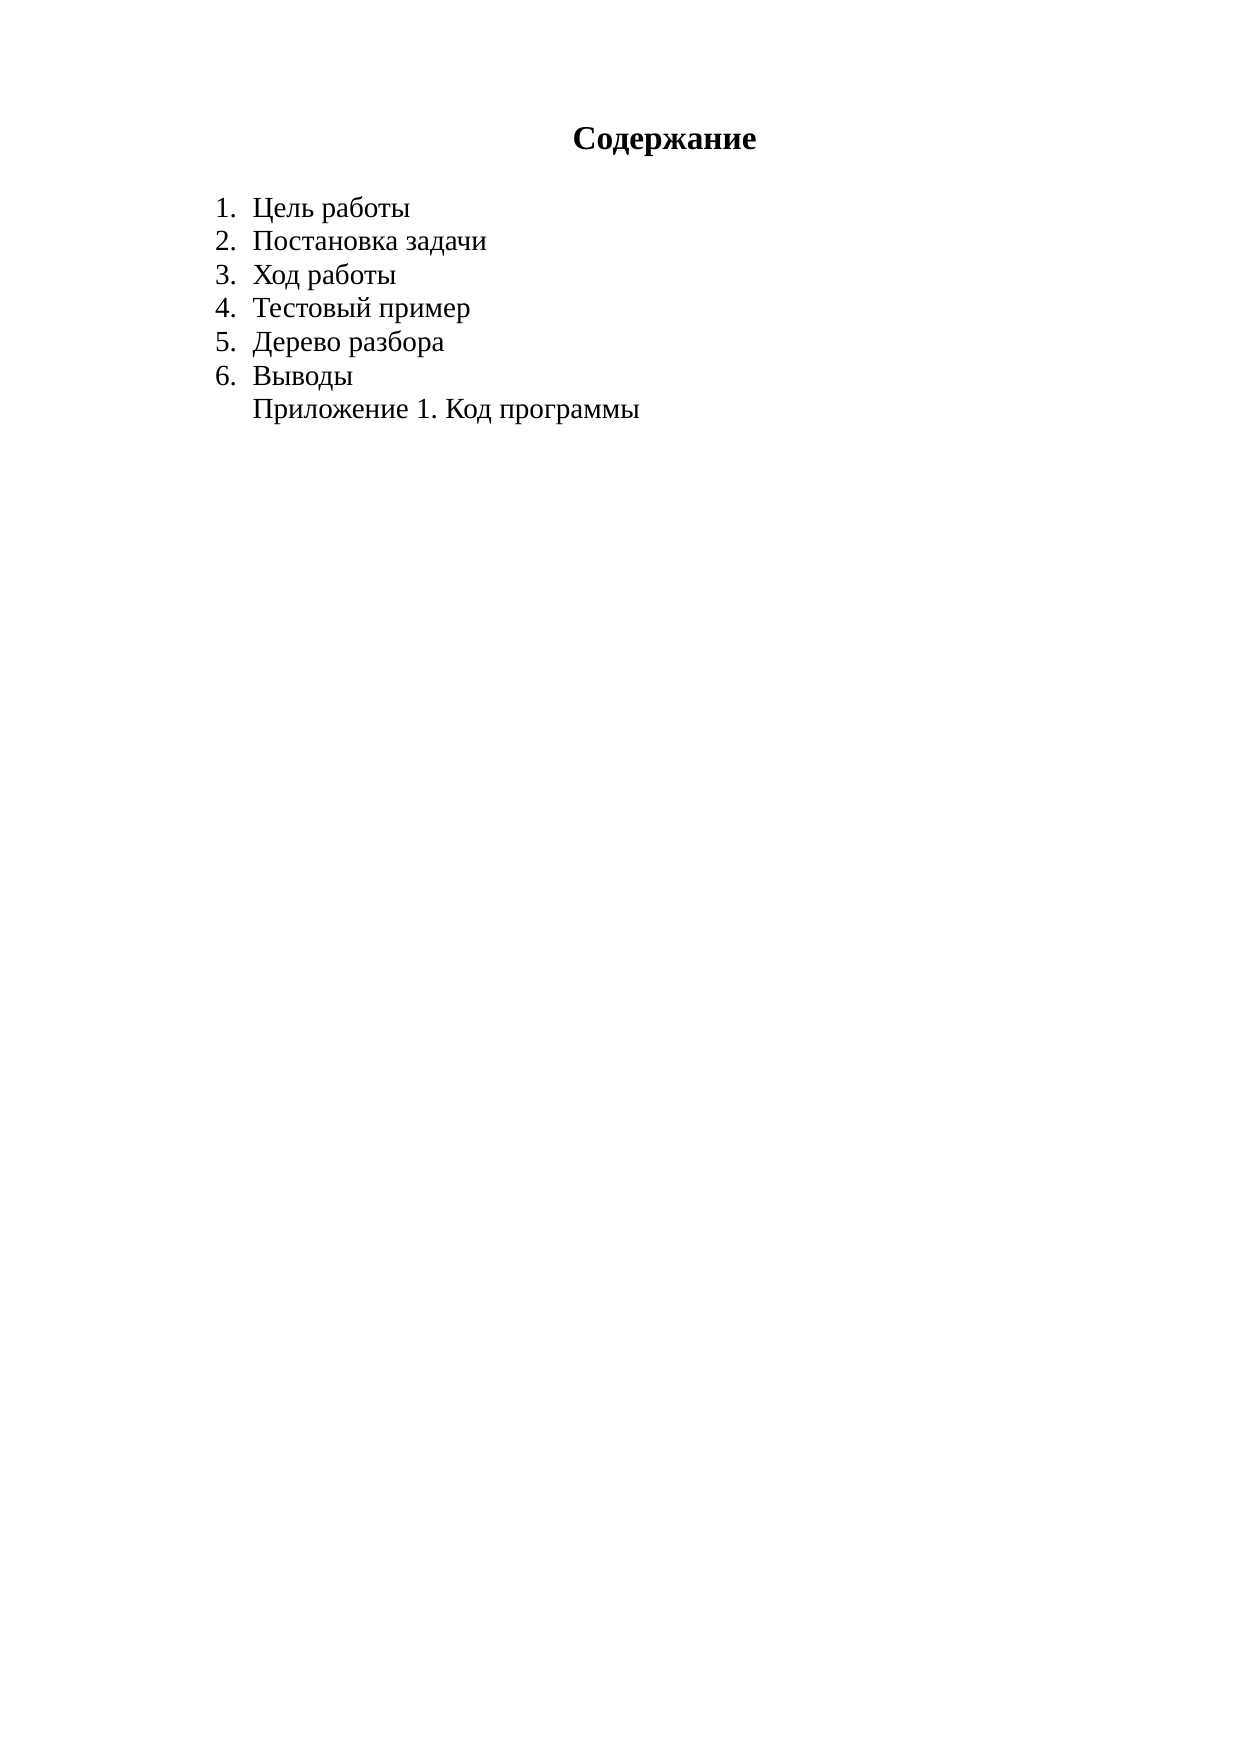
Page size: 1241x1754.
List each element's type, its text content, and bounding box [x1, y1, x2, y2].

list Постановка задачи [215, 223, 1152, 257]
text Приложение 1. Код программы [177, 391, 1152, 425]
list Цель работы [215, 190, 1152, 223]
list Тестовый пример [215, 291, 1152, 324]
list Дерево разбора [215, 324, 1152, 358]
text Содержание [177, 118, 1152, 156]
list Выводы [215, 358, 1152, 391]
list Ход работы [215, 257, 1152, 291]
